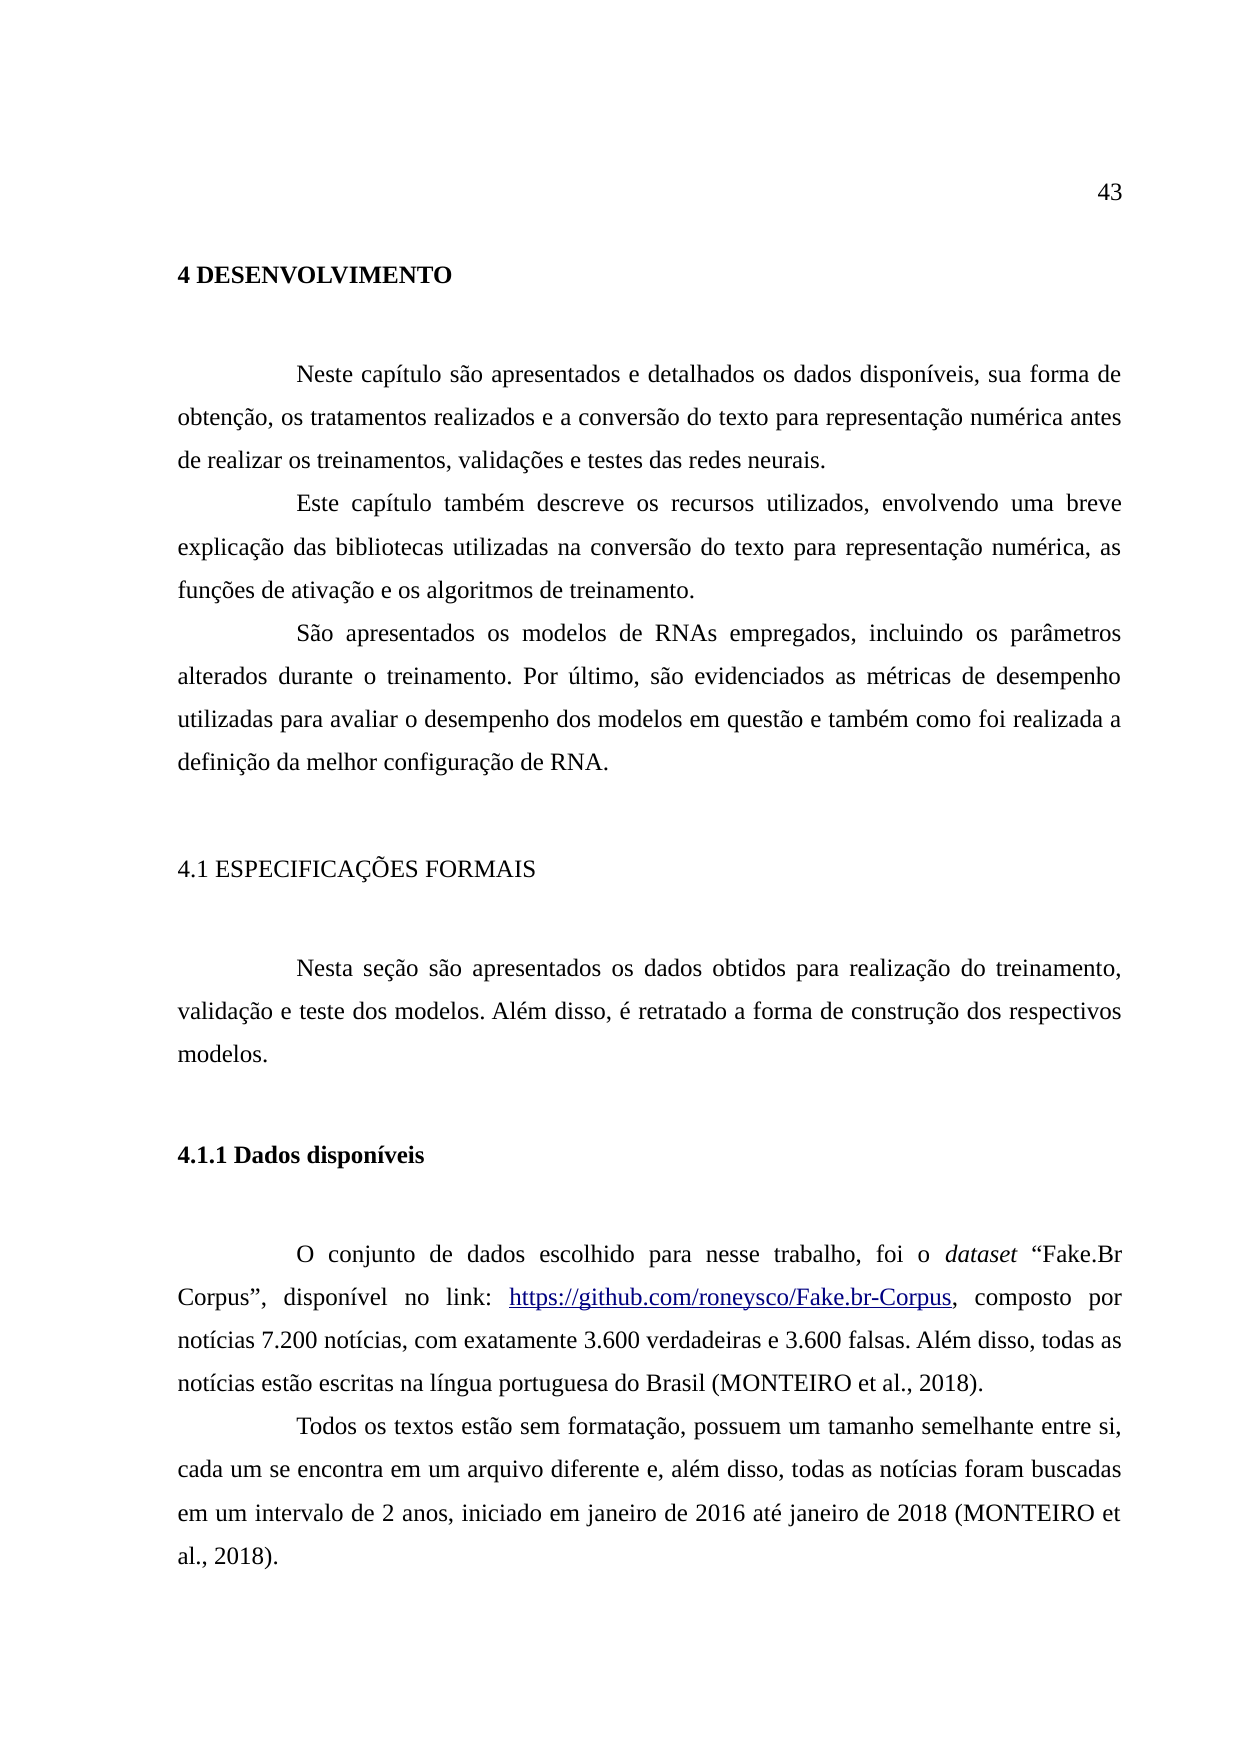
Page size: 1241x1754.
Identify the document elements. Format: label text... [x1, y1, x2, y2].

subtitle 4.1.1 Dados disponíveis [177, 1140, 1122, 1169]
text Neste capítulo são apresentados e detalhados os dados disponíveis, sua forma de obtenção, os tratamentos realizados e a conversão do texto para representação numérica antes de realizar os treinamentos, validações e testes das redes neurais. [177, 359, 1122, 474]
subtitle 4.1 ESPECIFICAÇÕES FORMAIS [177, 854, 1122, 883]
text Este capítulo também descreve os recursos utilizados, envolvendo uma breve explicação das bibliotecas utilizadas na conversão do texto para representação numérica, as funções de ativação e os algoritmos de treinamento. [177, 488, 1122, 603]
text Todos os textos estão sem formatação, possuem um tamanho semelhante entre si, cada um se encontra em um arquivo diferente e, além disso, todas as notícias foram buscadas em um intervalo de 2 anos, iniciado em janeiro de 2016 até janeiro de 2018 (MONTEIRO et al., 2018). [177, 1411, 1122, 1569]
text O conjunto de dados escolhido para nesse trabalho, foi o dataset “Fake.Br Corpus”, disponível no link: https://github.com/roneysco/Fake.br-Corpus, composto por notícias 7.200 notícias, com exatamente 3.600 verdadeiras e 3.600 falsas. Além disso, todas as notícias estão escritas na língua portuguesa do Brasil (MONTEIRO et al., 2018). [177, 1239, 1122, 1397]
subtitle 4 DESENVOLVIMENTO [177, 260, 1122, 289]
text Nesta seção são apresentados os dados obtidos para realização do treinamento, validação e teste dos modelos. Além disso, é retratado a forma de construção dos respectivos modelos. [177, 953, 1122, 1068]
text São apresentados os modelos de RNAs empregados, incluindo os parâmetros alterados durante o treinamento. Por último, são evidenciados as métricas de desempenho utilizadas para avaliar o desempenho dos modelos em questão e também como foi realizada a definição da melhor configuração de RNA. [177, 618, 1122, 776]
